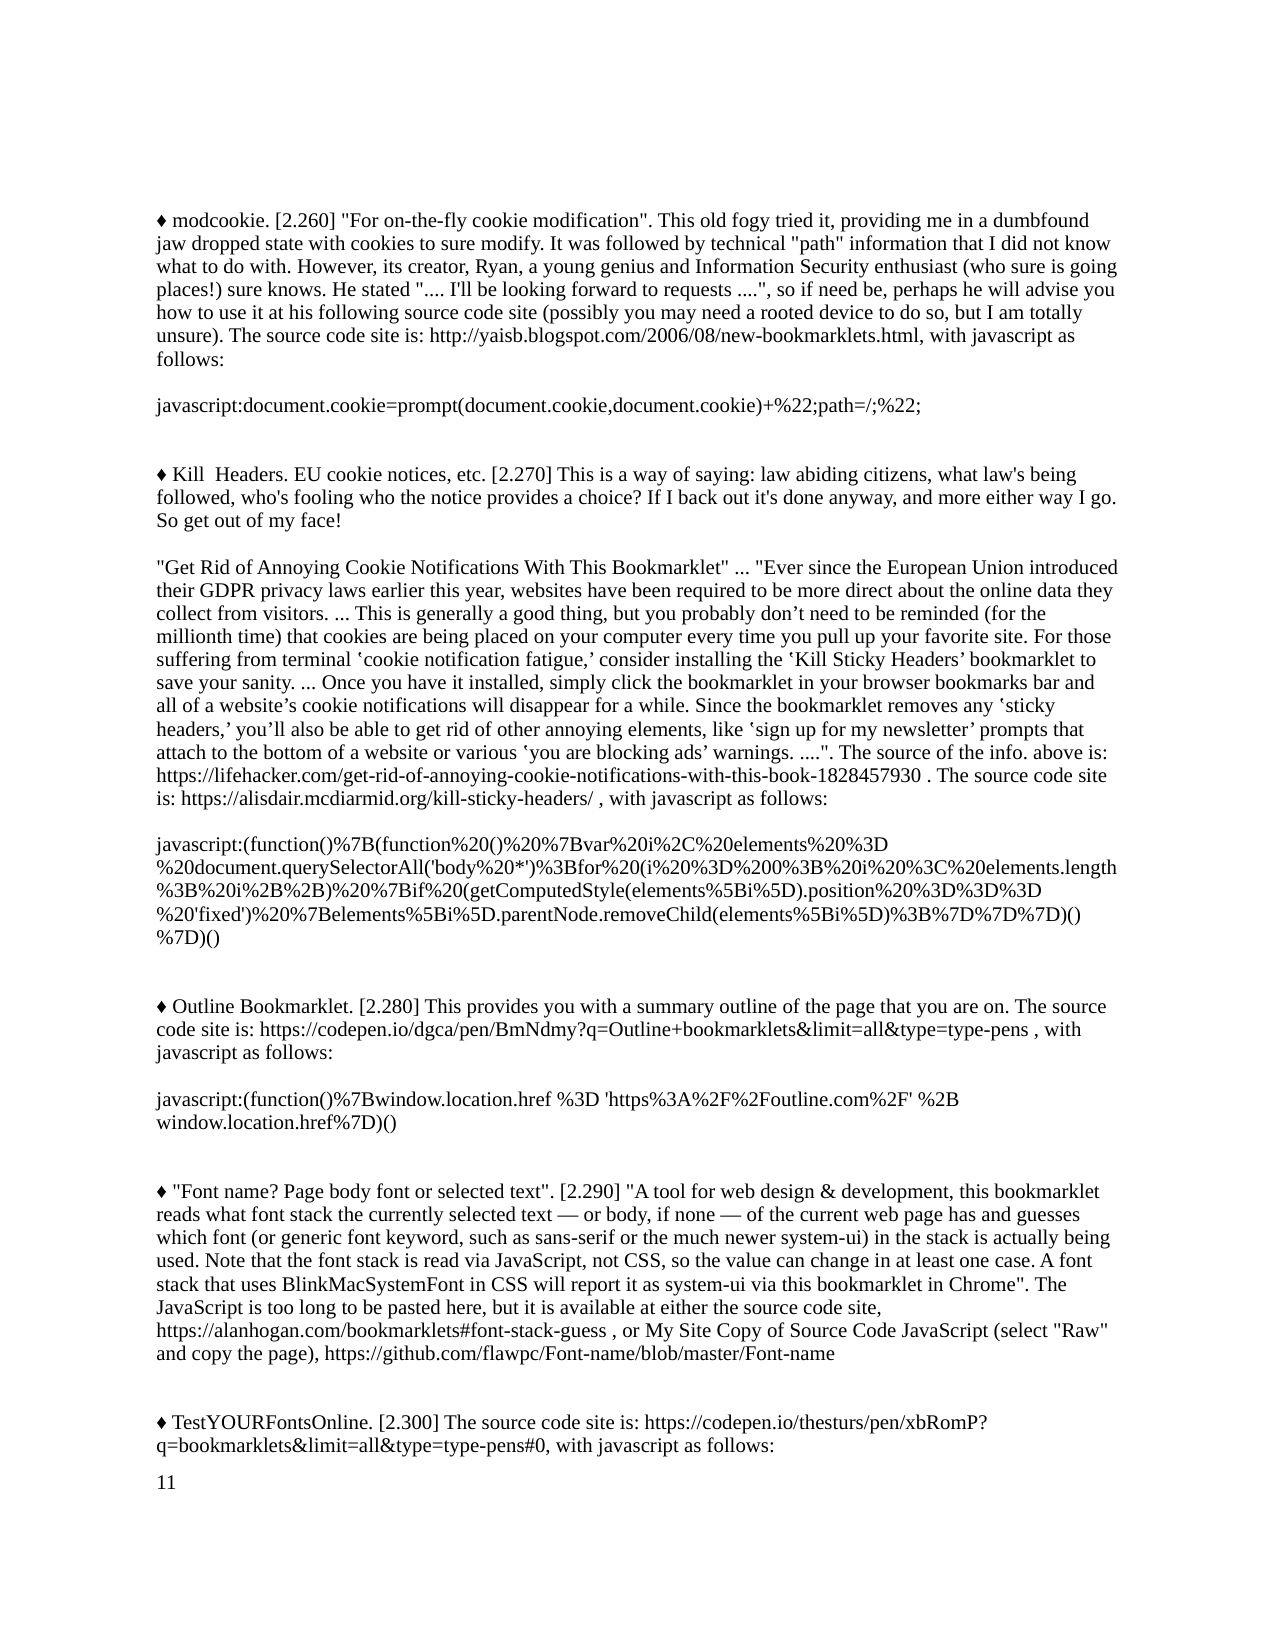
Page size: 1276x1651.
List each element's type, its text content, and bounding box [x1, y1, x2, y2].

text "Get Rid of Annoying Cookie Notifications With This Bookmarklet" ... "Ever since the European Union introduced their GDPR privacy laws earlier this year, websites have been required to be more direct about the online data they collect from visitors. ... This is generally a good thing, but you probably don’t need to be reminded (for the millionth time) that cookies are being placed on your computer every time you pull up your favorite site. For those suffering from terminal ‛cookie notification fatigue,’ consider installing the ‛Kill Sticky Headers’ bookmarklet to save your sanity. ... Once you have it installed, simply click the bookmarklet in your browser bookmarks bar and all of a website’s cookie notifications will disappear for a while. Since the bookmarklet removes any ‛sticky headers,’ you’ll also be able to get rid of other annoying elements, like ‛sign up for my newsletter’ prompts that attach to the bottom of a website or various ‛you are blocking ads’ warnings. ....". The source of the info. above is: https://lifehacker.com/get-rid-of-annoying-cookie-notifications-with-this-book-1828457930 . The source code site is: https://alisdair.mcdiarmid.org/kill-sticky-headers/ , with javascript as follows: [150, 556, 1125, 810]
text javascript:(function()%7Bwindow.location.href %3D 'https%3A%2F%2Foutline.com%2F' %2B window.location.href%7D)() [150, 1087, 1125, 1134]
text ♦ modcookie. [2.260] "For on-the-fly cookie modification". This old fogy tried it, providing me in a dumbfound jaw dropped state with cookies to sure modify. It was followed by technical "path" information that I did not know what to do with. However, its creator, Ryan, a young genius and Information Security enthusiast (who sure is going places!) sure knows. He stated ".... I'll be looking forward to requests ....", so if need be, perhaps he will advise you how to use it at his following source code site (possibly you may need a rooted device to do so, but I am totally unsure). The source code site is: http://yaisb.blogspot.com/2006/08/new-bookmarklets.html, with javascript as follows: [150, 209, 1125, 371]
text ♦ Outline Bookmarklet. [2.280] This provides you with a summary outline of the page that you are on. The source code site is: https://codepen.io/dgca/pen/BmNdmy?q=Outline+bookmarklets&limit=all&type=type-pens , with javascript as follows: [150, 995, 1125, 1064]
text ♦ "Font name? Page body font or selected text". [2.290] "A tool for web design & development, this bookmarklet reads what font stack the currently selected text — or body, if none — of the current web page has and guesses which font (or generic font keyword, such as sans-serif or the much newer system-ui) in the stack is actually being used. Note that the font stack is read via JavaScript, not CSS, so the value can change in at least one case. A font stack that uses BlinkMacSystemFont in CSS will report it as system-ui via this bookmarklet in Chrome". The JavaScript is too long to be pasted here, but it is available at either the source code site, https://alanhogan.com/bookmarklets#font-stack-guess , or My Site Copy of Source Code JavaScript (select "Raw" and copy the page), https://github.com/flawpc/Font-name/blob/master/Font-name [150, 1180, 1125, 1365]
text ♦ Kill Headers. EU cookie notices, etc. [2.270] This is a way of saying: law abiding citizens, what law's being followed, who's fooling who the notice provides a choice? If I back out it's done anyway, and more either way I go. So get out of my face! [150, 463, 1125, 532]
text ♦ TestYOURFontsOnline. [2.300] The source code site is: https://codepen.io/thesturs/pen/xbRomP?q=bookmarklets&limit=all&type=type-pens#0, with javascript as follows: [150, 1411, 1125, 1464]
text javascript:document.cookie=prompt(document.cookie,document.cookie)+%22;path=/;%22; [150, 394, 1125, 417]
text javascript:(function()%7B(function%20()%20%7Bvar%20i%2C%20elements%20%3D%20document.querySelectorAll('body%20*')%3Bfor%20(i%20%3D%200%3B%20i%20%3C%20elements.length%3B%20i%2B%2B)%20%7Bif%20(getComputedStyle(elements%5Bi%5D).position%20%3D%3D%3D%20'fixed')%20%7Belements%5Bi%5D.parentNode.removeChild(elements%5Bi%5D)%3B%7D%7D%7D)()%7D)() [150, 833, 1125, 949]
